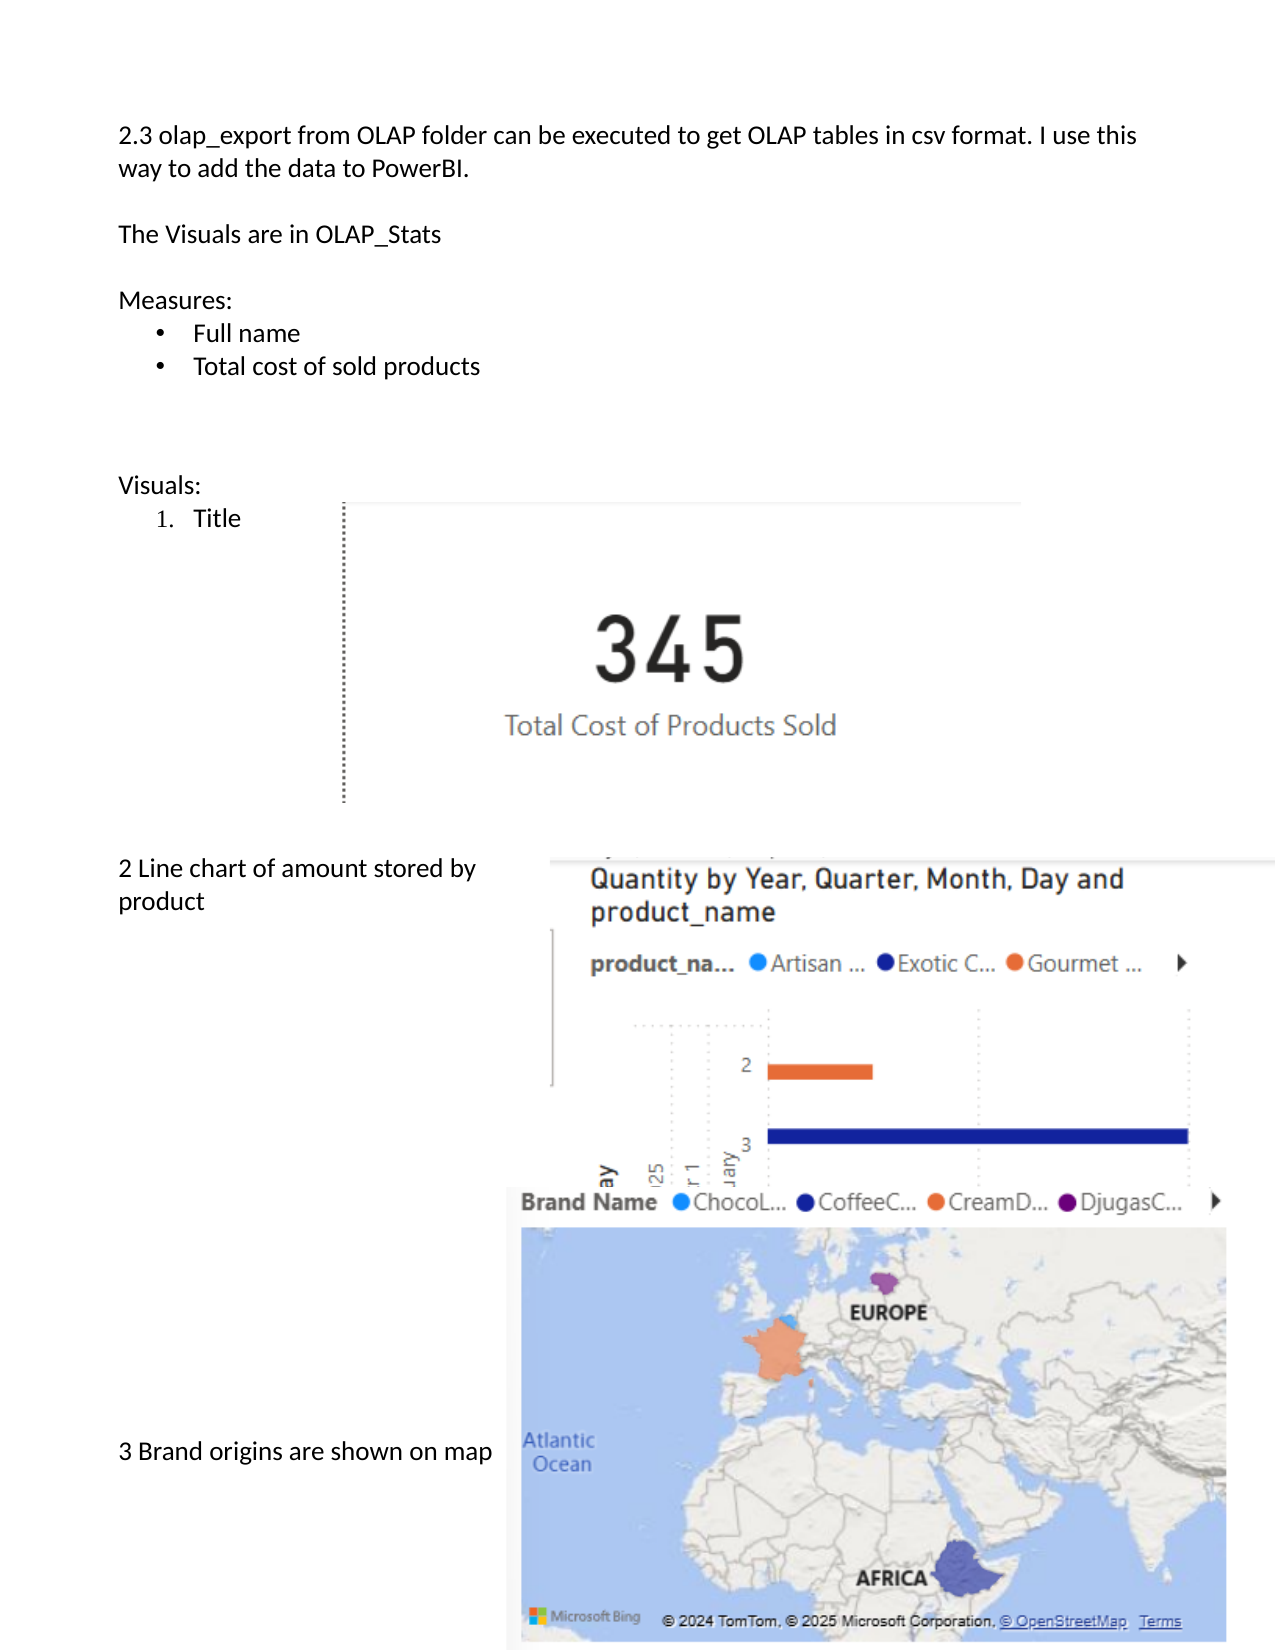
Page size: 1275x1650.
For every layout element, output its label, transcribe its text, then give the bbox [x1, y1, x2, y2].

list [1022, 502, 1157, 534]
text The Visuals are in OLAP_Stats [118, 217, 1157, 250]
picture [341, 502, 1022, 803]
list Full name [156, 316, 1157, 349]
text Measures: [118, 250, 1157, 316]
text 3 Brand origins are shown on map [118, 1434, 506, 1467]
text 2 Line chart of amount stored by product [118, 851, 1157, 917]
list Title [156, 502, 341, 534]
picture [506, 857, 1275, 1650]
text 2.3 olap_export from OLAP folder can be executed to get OLAP tables in csv format. I use this way to add the data to PowerBI. [118, 118, 1157, 184]
list Total cost of sold products [156, 349, 1157, 382]
text Visuals: [118, 468, 1157, 502]
